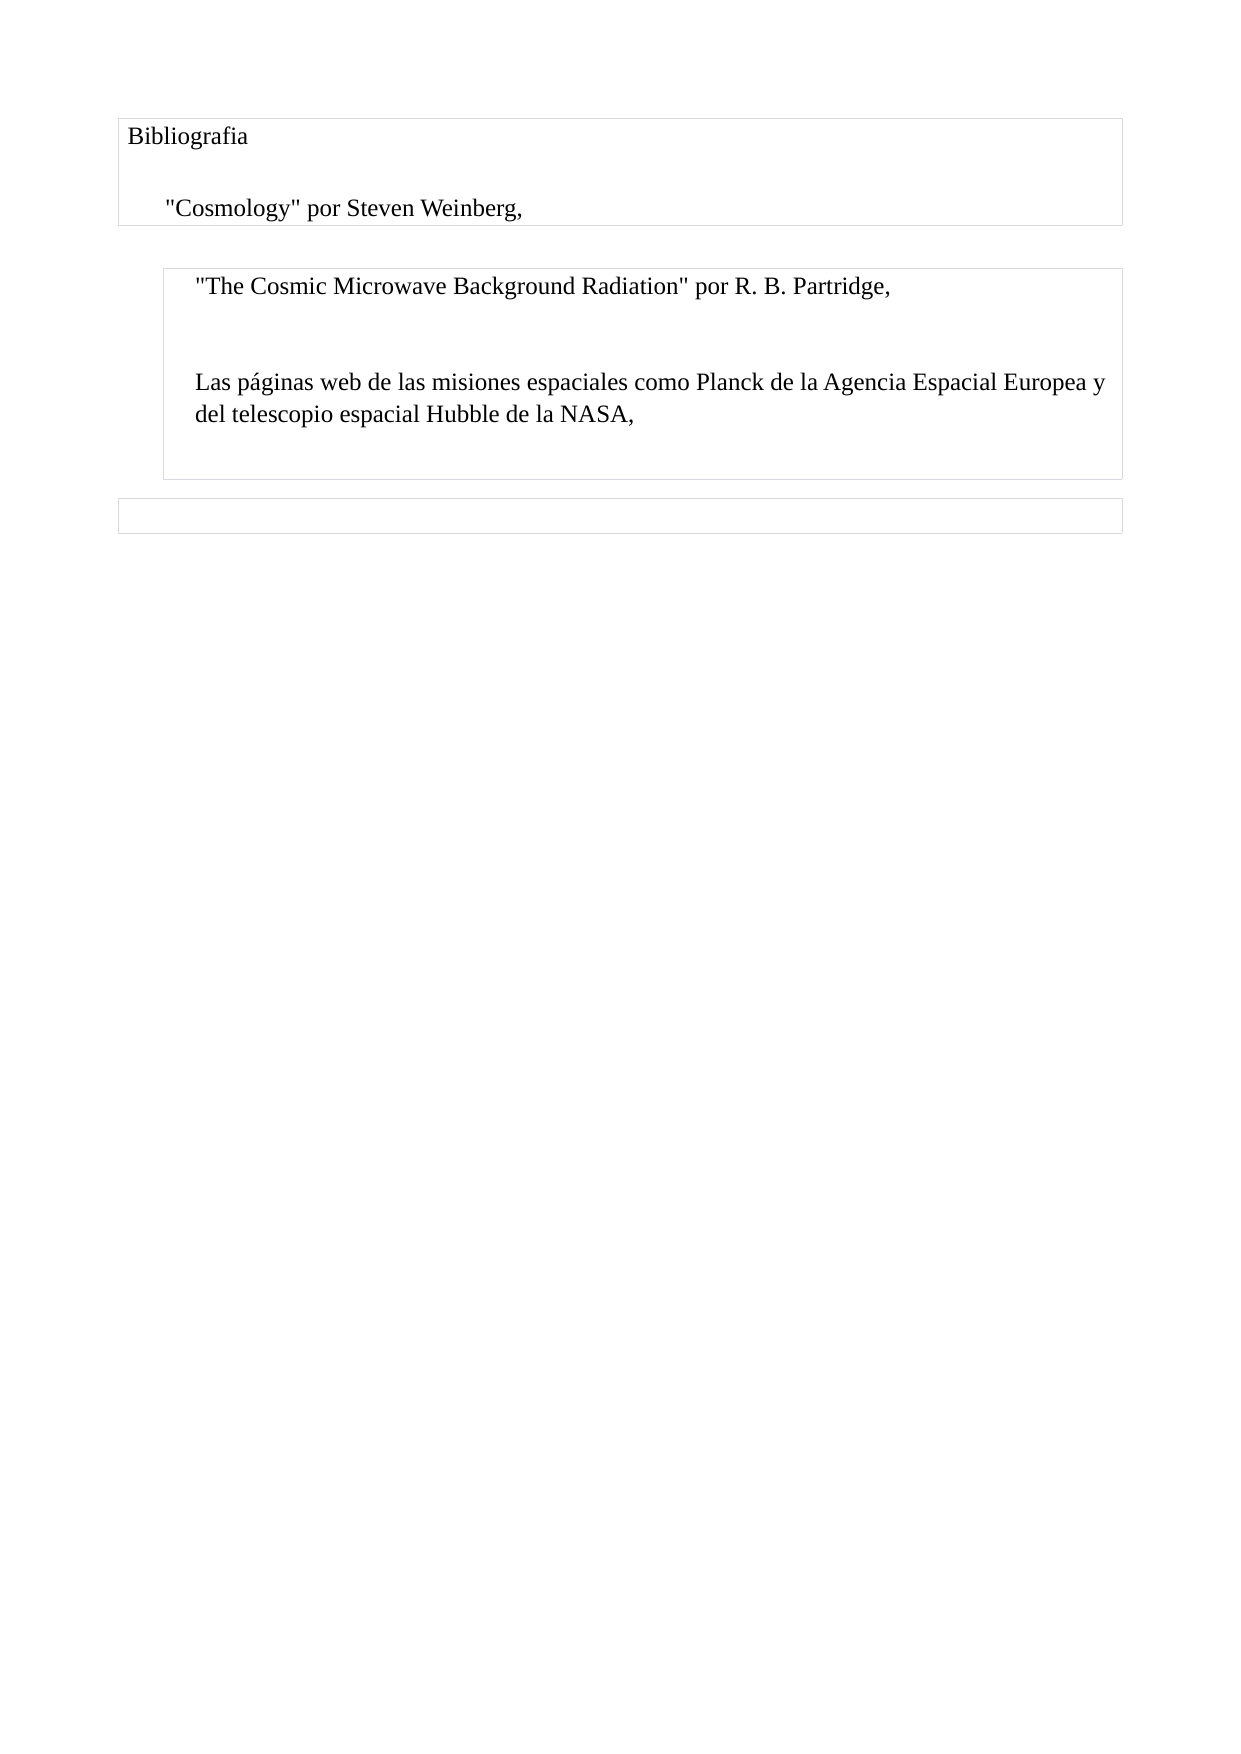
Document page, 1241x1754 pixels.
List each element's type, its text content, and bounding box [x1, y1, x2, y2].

text "Cosmology" por Steven Weinberg, [119, 190, 1122, 225]
list Las páginas web de las misiones espaciales como Planck de la Agencia Espacial Europea y del telescopio espacial Hubble de la NASA, [164, 363, 1122, 428]
list "The Cosmic Microwave Background Radiation" por R. B. Partridge, [164, 269, 1122, 300]
text Bibliografia [119, 119, 1122, 150]
